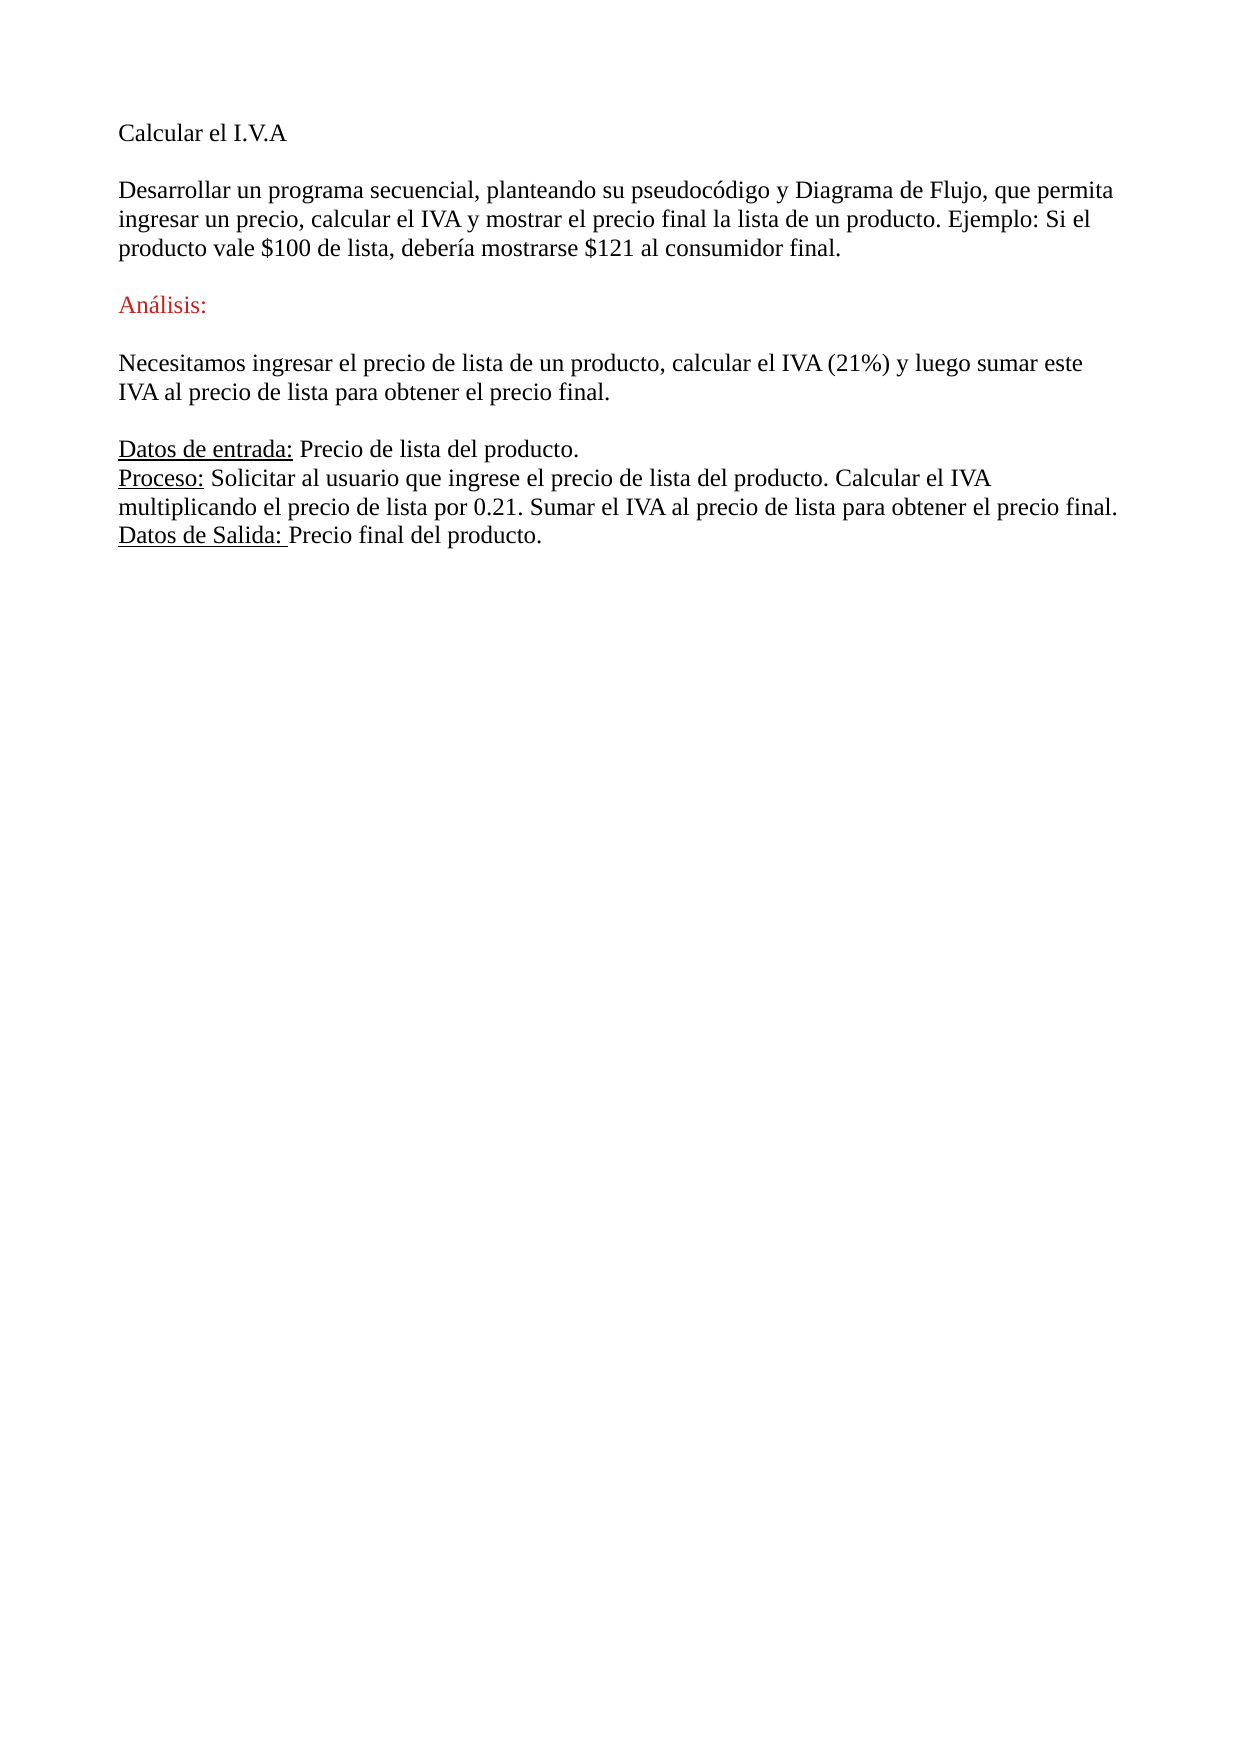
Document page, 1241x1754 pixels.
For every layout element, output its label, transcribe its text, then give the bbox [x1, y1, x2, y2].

text Calcular el I.V.A [118, 118, 1122, 147]
text Proceso: Solicitar al usuario que ingrese el precio de lista del producto. Calcular el IVA multiplicando el precio de lista por 0.21. Sumar el IVA al precio de lista para obtener el precio final. [118, 463, 1122, 521]
text Datos de entrada: Precio de lista del producto. [118, 434, 1122, 463]
text Desarrollar un programa secuencial, planteando su pseudocódigo y Diagrama de Flujo, que permita ingresar un precio, calcular el IVA y mostrar el precio final la lista de un producto. Ejemplo: Si el producto vale $100 de lista, debería mostrarse $121 al consumidor final. Análisis: Necesitamos ingresar el precio de lista de un producto, calcular el IVA (21%) y luego sumar este IVA al precio de lista para obtener el precio final. [118, 176, 1122, 406]
text Datos de Salida: Precio final del producto. [118, 521, 1122, 607]
